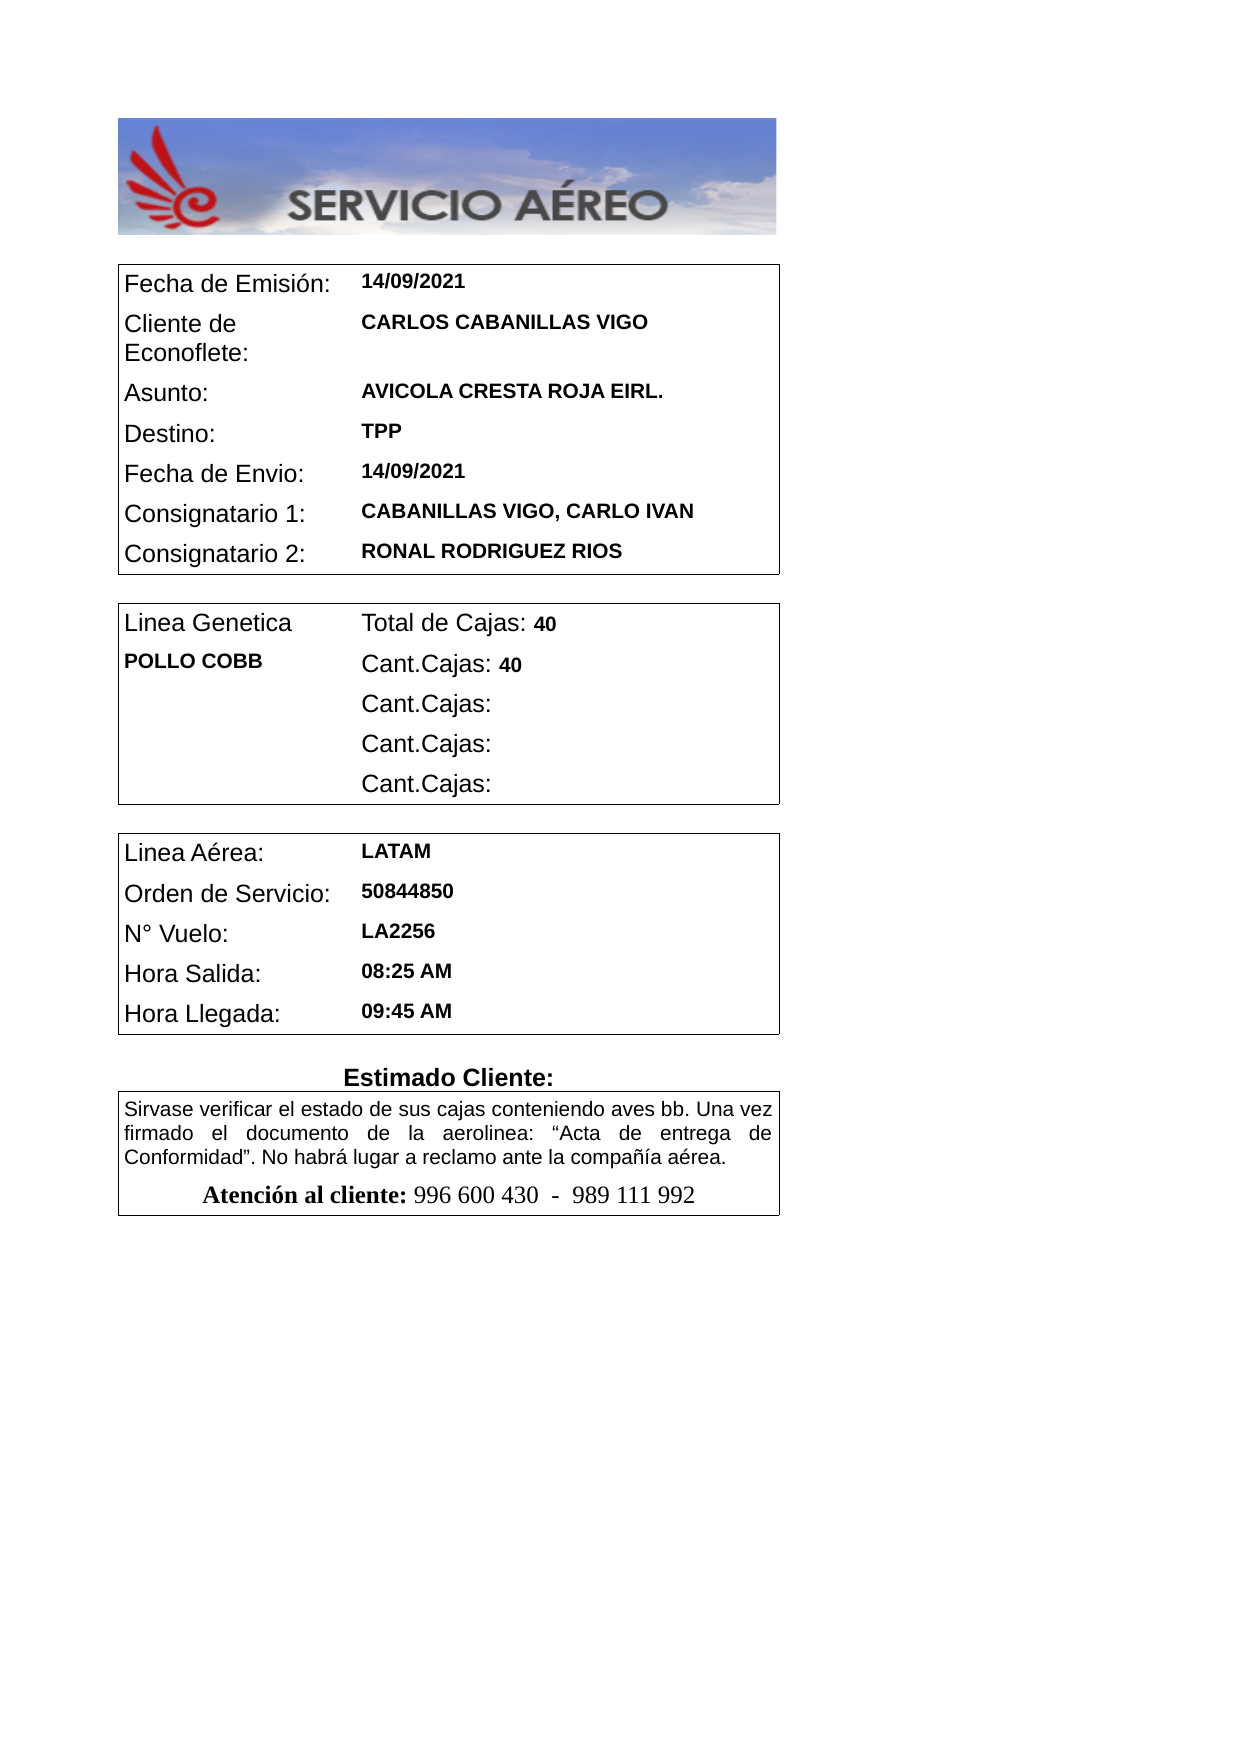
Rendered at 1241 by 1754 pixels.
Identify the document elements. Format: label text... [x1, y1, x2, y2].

table_cell Asunto: [119, 373, 356, 413]
table_cell Consignatario 1: [119, 493, 356, 533]
table_cell LA2256 [356, 913, 779, 953]
picture [118, 118, 777, 235]
table_cell POLLO COBB [119, 643, 356, 683]
table_cell Total de Cajas: 40 [356, 604, 779, 643]
table_cell [118, 805, 356, 833]
table_cell [119, 683, 356, 723]
table_cell RONAL RODRIGUEZ RIOS [356, 534, 779, 574]
table_cell Linea Aérea: [119, 834, 356, 873]
table_cell Linea Genetica [119, 604, 356, 643]
table_cell TPP [356, 413, 779, 453]
table_cell [356, 805, 779, 833]
table_cell Consignatario 2: [119, 534, 356, 574]
table_cell Hora Llegada: [119, 994, 356, 1034]
table_header Fecha de Emisión: [119, 265, 356, 304]
table_cell Destino: [119, 413, 356, 453]
table_cell N° Vuelo: [119, 913, 356, 953]
table_cell Fecha de Envio: [119, 453, 356, 493]
table_cell [119, 764, 356, 804]
table_cell Orden de Servicio: [119, 873, 356, 913]
table_cell Cant.Cajas: [356, 723, 779, 763]
table_cell 14/09/2021 [356, 453, 779, 493]
table_cell CABANILLAS VIGO, CARLO IVAN [356, 493, 779, 533]
table_cell Atención al cliente: 996 600 430 - 989 111 992 [119, 1175, 779, 1215]
table_cell Cant.Cajas: [356, 683, 779, 723]
table_cell 08:25 AM [356, 953, 779, 993]
table_header 14/09/2021 [356, 265, 779, 304]
table_cell 50844850 [356, 873, 779, 913]
table_cell Cant.Cajas: [356, 764, 779, 804]
table_cell Cliente de Econoflete: [119, 304, 356, 373]
table_cell [118, 575, 356, 603]
table_cell 09:45 AM [356, 994, 779, 1034]
table_cell LATAM [356, 834, 779, 873]
table_cell Estimado Cliente: [118, 1035, 779, 1091]
table_cell AVICOLA CRESTA ROJA EIRL. [356, 373, 779, 413]
table_cell Cant.Cajas: 40 [356, 643, 779, 683]
table_cell Hora Salida: [119, 953, 356, 993]
table_cell Sirvase verificar el estado de sus cajas conteniendo aves bb. Una vez firmado el documento de la aerolinea: “Acta de entrega de Conformidad”. No habrá lugar a reclamo ante la compañía aérea. [119, 1092, 779, 1175]
table_cell [119, 723, 356, 763]
table_cell CARLOS CABANILLAS VIGO [356, 304, 779, 373]
table_cell [356, 575, 779, 603]
